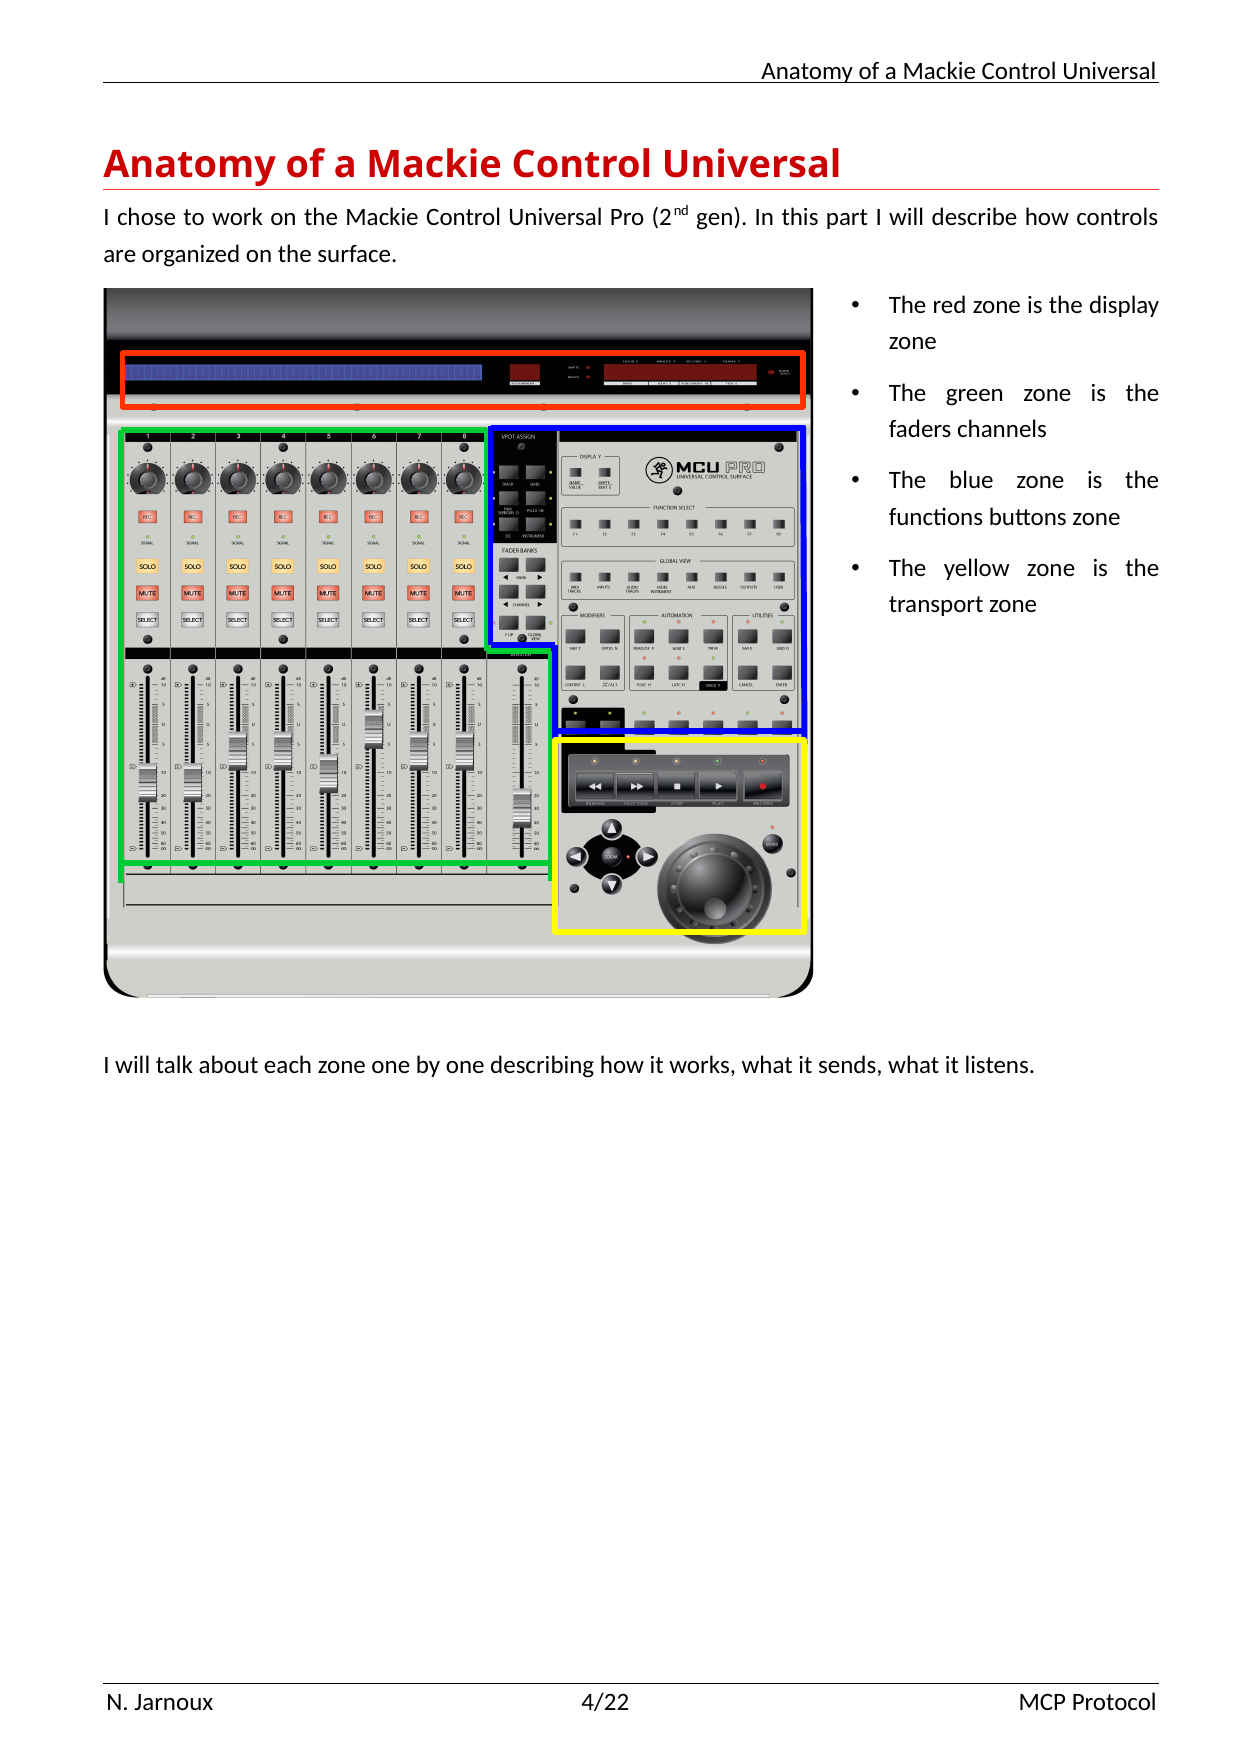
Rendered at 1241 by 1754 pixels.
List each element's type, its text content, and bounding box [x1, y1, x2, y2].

subtitle Anatomy of a Mackie Control Universal [103, 137, 1159, 189]
list The yellow zone is the transport zone [814, 552, 1159, 619]
list The green zone is the faders channels [814, 377, 1159, 444]
text I chose to work on the Mackie Control Universal Pro (2nd gen). In this part I will describe how controls are organized on the surface. [103, 201, 1159, 268]
list The blue zone is the functions buttons zone [814, 464, 1159, 531]
list The red zone is the display zone [814, 289, 1159, 356]
text I will talk about each zone one by one describing how it works, what it sends, what it listens. [103, 1049, 1159, 1079]
picture [103, 288, 814, 1000]
